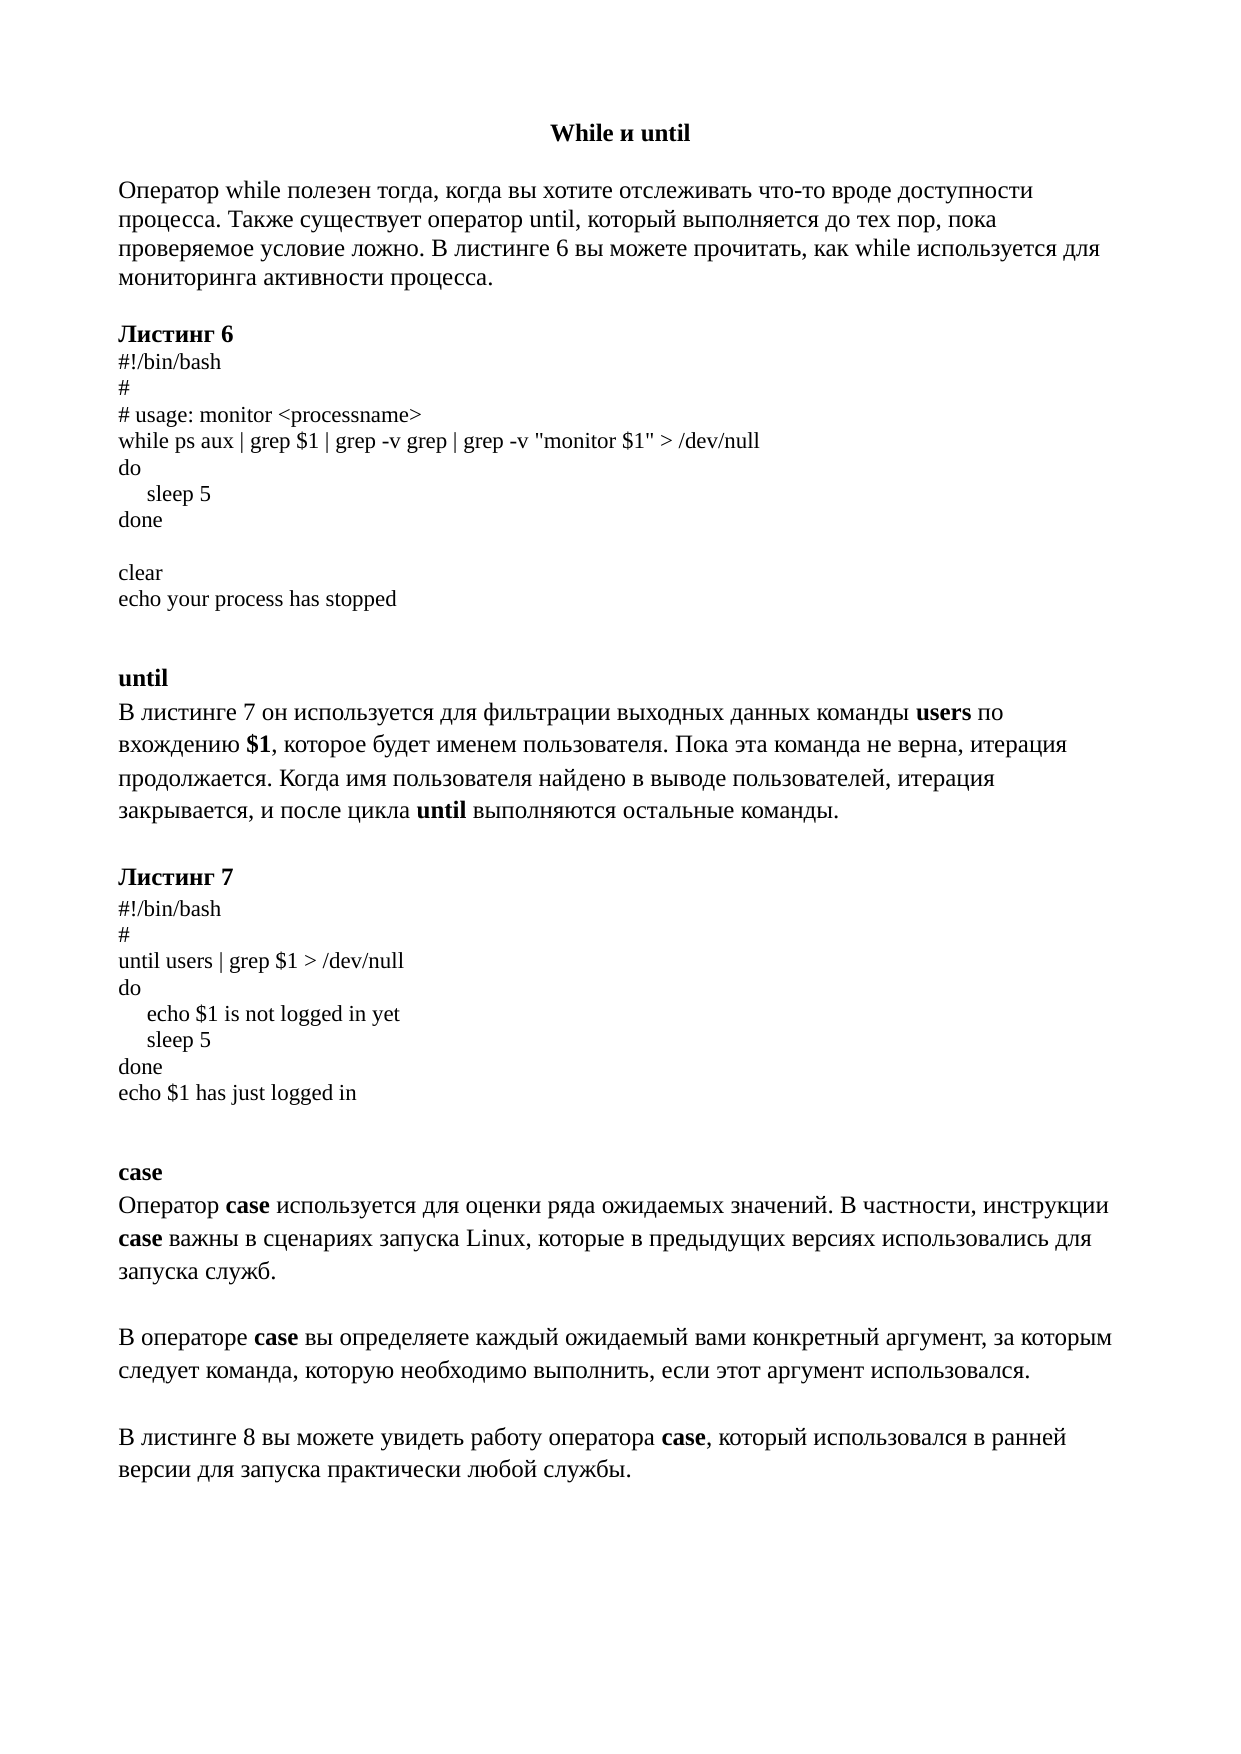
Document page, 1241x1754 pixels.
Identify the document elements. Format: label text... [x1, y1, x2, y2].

text until users | grep $1 > /dev/null [118, 947, 1122, 974]
text #!/bin/bash [118, 895, 1122, 921]
text done [118, 506, 1122, 533]
text until [118, 663, 1122, 692]
text # [118, 921, 1122, 947]
text case Оператор case используется для оценки ряда ожидаемых значений. В частности, инструкции case важны в сценариях запуска Linux, которые в предыдущих версиях использовались для запуска служб. В операторе case вы определяете каждый ожидаемый вами конкретный аргумент, за которым следует команда, которую необходимо выполнить, если этот аргумент использовался. В листинге 8 вы можете увидеть работу оператора case, который использовался в ранней версии для запуска практически любой службы. [118, 1157, 1122, 1483]
text clear [118, 559, 1122, 585]
text do [118, 453, 1122, 480]
text Листинг 6 [118, 319, 1122, 348]
text done [118, 1053, 1122, 1079]
text do [118, 974, 1122, 1000]
text echo $1 has just logged in [118, 1079, 1122, 1106]
text #!/bin/bash [118, 348, 1122, 374]
text # [118, 374, 1122, 401]
text Оператор while полезен тогда, когда вы хотите отслеживать что-то вроде доступности процесса. Также существует оператор until, который выполняется до тех пор, пока проверяемое условие ложно. В листинге 6 вы можете прочитать, как while используется для мониторинга активности процесса. [118, 176, 1122, 291]
text sleep 5 [118, 480, 1122, 506]
text while ps aux | grep $1 | grep -v grep | grep -v "monitor $1" > /dev/null [118, 427, 1122, 453]
text While и until [118, 118, 1122, 147]
text В листинге 7 он используется для фильтрации выходных данных команды users по вхождению $1, которое будет именем пользователя. Пока эта команда не верна, итерация продолжается. Когда имя пользователя найдено в выводе пользователей, итерация закрывается, и после цикла until выполняются остальные команды. Листинг 7 [118, 697, 1122, 890]
text # usage: monitor <processname> [118, 401, 1122, 427]
text echo $1 is not logged in yet [118, 1000, 1122, 1026]
text echo your process has stopped [118, 585, 1122, 612]
text sleep 5 [118, 1026, 1122, 1053]
